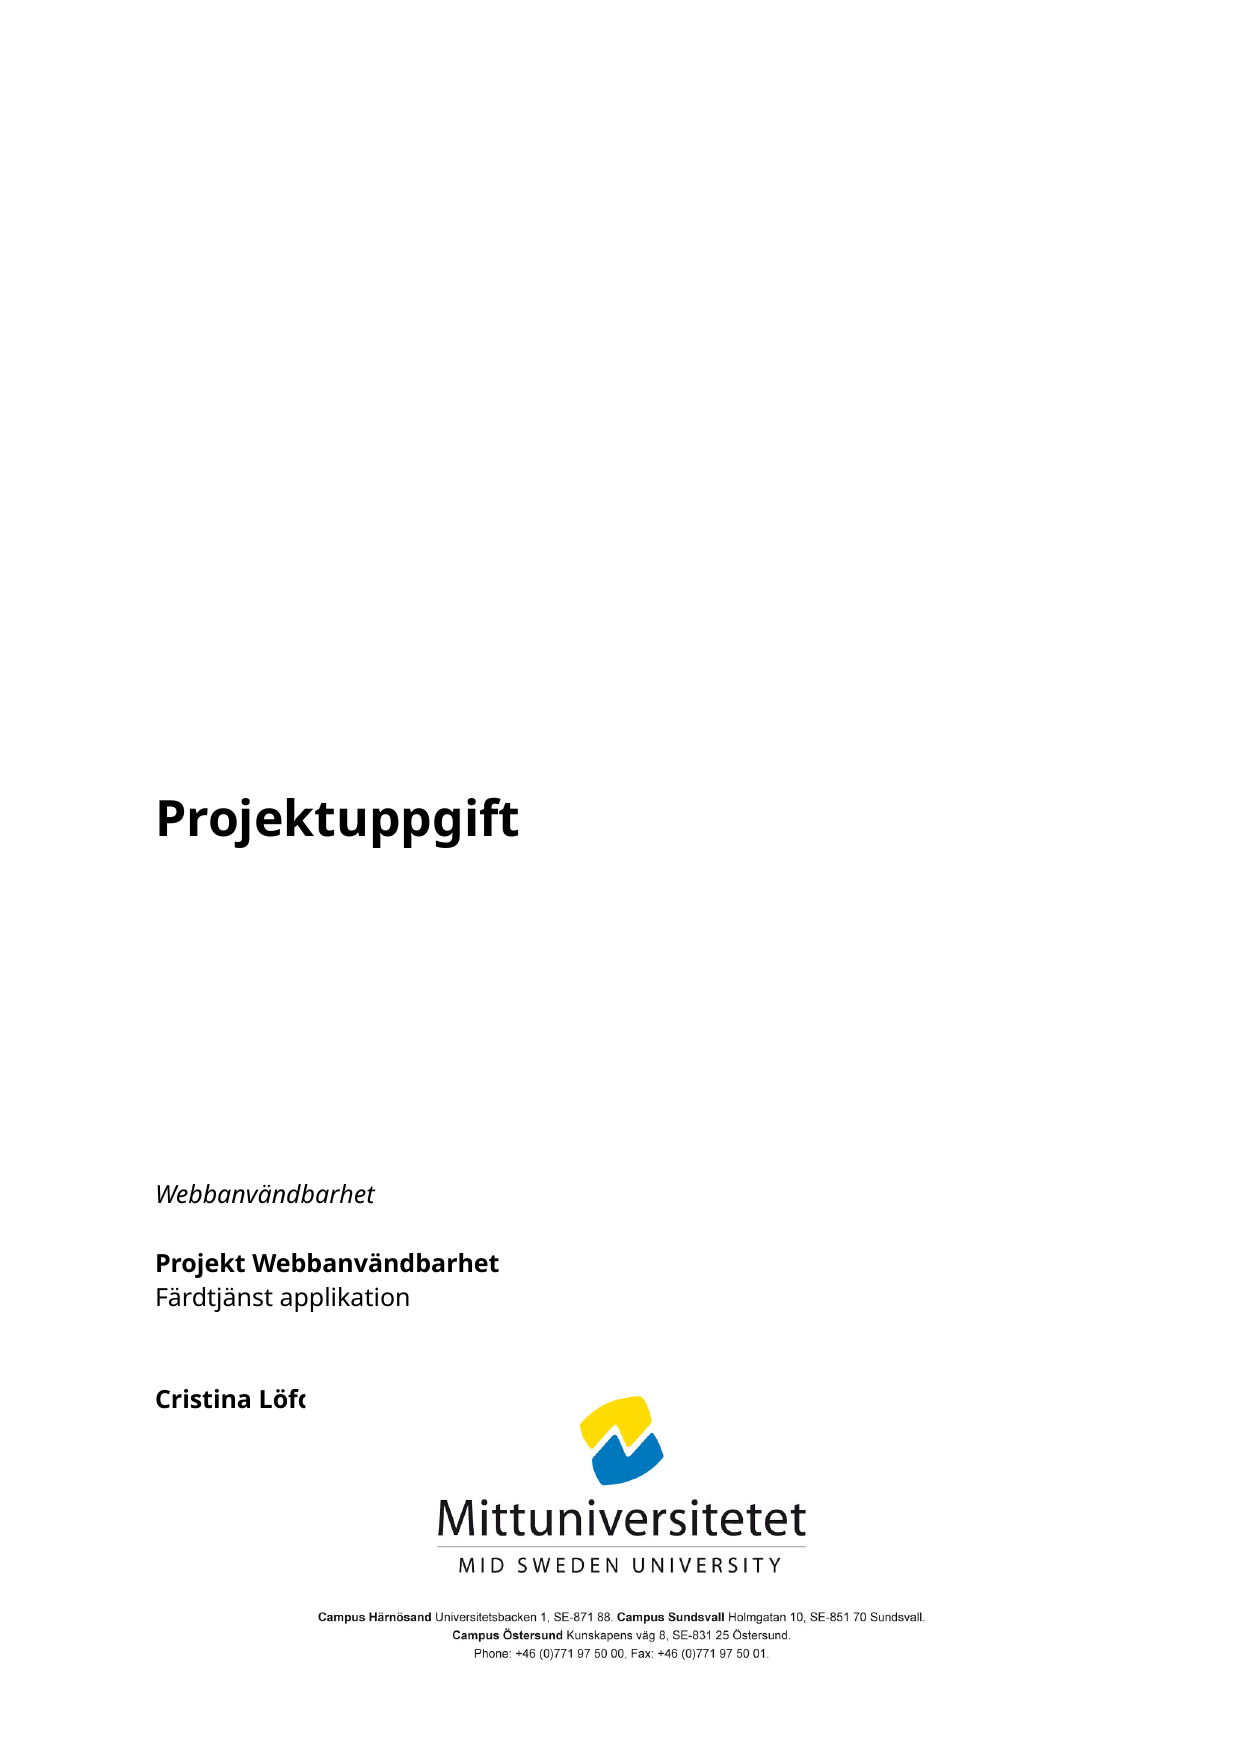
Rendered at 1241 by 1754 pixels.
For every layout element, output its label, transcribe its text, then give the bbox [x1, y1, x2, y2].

text Webbanvändbarhet [155, 1177, 1100, 1211]
text Färdtjänst applikation [155, 1279, 1100, 1313]
text Projekt Webbanvändbarhet [155, 1245, 1100, 1279]
text Projektuppgift [155, 782, 1100, 851]
text Cristina Löfqvist [935, 1381, 1100, 1416]
text Cristina Löfqvist [155, 1381, 305, 1416]
